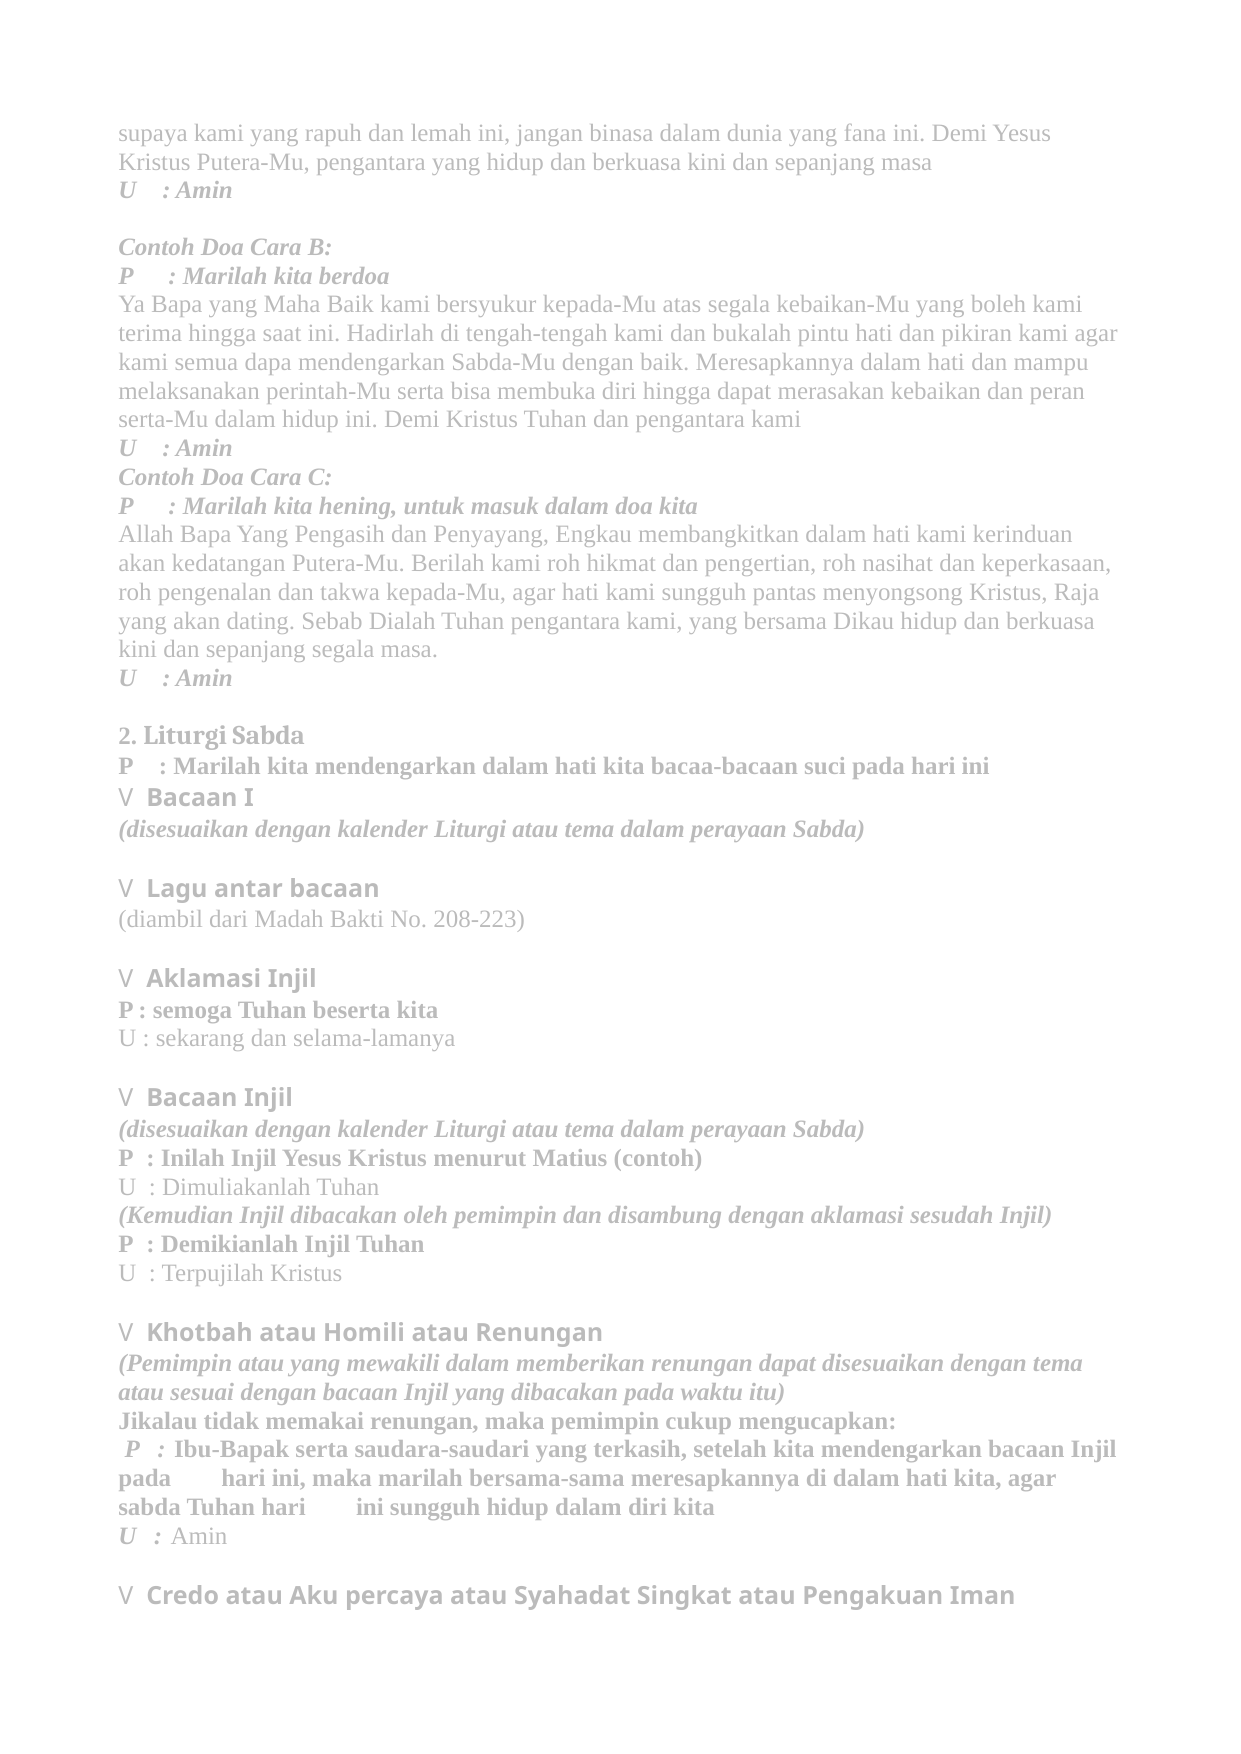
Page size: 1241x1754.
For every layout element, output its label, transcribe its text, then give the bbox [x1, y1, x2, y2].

text Contoh Doa Cara C: [118, 462, 1122, 491]
text U : Amin [118, 663, 1122, 692]
text V Credo atau Aku percaya atau Syahadat Singkat atau Pengakuan Iman [118, 1577, 1122, 1611]
text P : Marilah kita berdoa [118, 261, 1122, 289]
text U : Amin [118, 176, 1122, 204]
text U : Terpujilah Kristus [118, 1258, 1122, 1287]
text 2. Liturgi Sabda [118, 720, 1122, 751]
text V Khotbah atau Homili atau Renungan [118, 1314, 1122, 1348]
text U : Dimuliakanlah Tuhan [118, 1172, 1122, 1200]
text (diambil dari Madah Bakti No. 208-223) [118, 904, 1122, 933]
text V Bacaan Injil [118, 1080, 1122, 1114]
text P : semoga Tuhan beserta kita [118, 995, 1122, 1023]
text Ya Bapa yang Maha Baik kami bersyukur kepada-Mu atas segala kebaikan-Mu yang boleh kami terima hingga saat ini. Hadirlah di tengah-tengah kami dan bukalah pintu hati dan pikiran kami agar kami semua dapa mendengarkan Sabda-Mu dengan baik. Meresapkannya dalam hati dan mampu melaksanakan perintah-Mu serta bisa membuka diri hingga dapat merasakan kebaikan dan peran serta-Mu dalam hidup ini. Demi Kristus Tuhan dan pengantara kami [118, 289, 1122, 433]
text Jikalau tidak memakai renungan, maka pemimpin cukup mengucapkan: [118, 1406, 1122, 1434]
text P : Inilah Injil Yesus Kristus menurut Matius (contoh) [118, 1143, 1122, 1172]
text U : sekarang dan selama-lamanya [118, 1023, 1122, 1052]
text (Pemimpin atau yang mewakili dalam memberikan renungan dapat disesuaikan dengan tema atau sesuai dengan bacaan Injil yang dibacakan pada waktu itu) [118, 1348, 1122, 1406]
text P : Demikianlah Injil Tuhan [118, 1229, 1122, 1258]
text V Lagu antar bacaan [118, 870, 1122, 904]
text (disesuaikan dengan kalender Liturgi atau tema dalam perayaan Sabda) [118, 814, 1122, 842]
text P : Ibu-Bapak serta saudara-saudari yang terkasih, setelah kita mendengarkan bacaan Injil pada hari ini, maka marilah bersama-sama meresapkannya di dalam hati kita, agar sabda Tuhan hari ini sungguh hidup dalam diri kita [118, 1434, 1122, 1521]
text (Kemudian Injil dibacakan oleh pemimpin dan disambung dengan aklamasi sesudah Injil) [118, 1200, 1122, 1229]
text U : Amin [118, 433, 1122, 462]
text supaya kami yang rapuh dan lemah ini, jangan binasa dalam dunia yang fana ini. Demi Yesus Kristus Putera-Mu, pengantara yang hidup dan berkuasa kini dan sepanjang masa [118, 118, 1122, 176]
text P : Marilah kita mendengarkan dalam hati kita bacaa-bacaan suci pada hari ini [118, 751, 1122, 780]
text U : Amin [118, 1521, 1122, 1549]
text (disesuaikan dengan kalender Liturgi atau tema dalam perayaan Sabda) [118, 1114, 1122, 1143]
text Contoh Doa Cara B: [118, 232, 1122, 261]
text V Bacaan I [118, 780, 1122, 814]
text Allah Bapa Yang Pengasih dan Penyayang, Engkau membangkitkan dalam hati kami kerinduan akan kedatangan Putera-Mu. Berilah kami roh hikmat dan pengertian, roh nasihat dan keperkasaan, roh pengenalan dan takwa kepada-Mu, agar hati kami sungguh pantas menyongsong Kristus, Raja yang akan dating. Sebab Dialah Tuhan pengantara kami, yang bersama Dikau hidup dan berkuasa kini dan sepanjang segala masa. [118, 519, 1122, 663]
text V Aklamasi Injil [118, 961, 1122, 995]
text P : Marilah kita hening, untuk masuk dalam doa kita [118, 491, 1122, 519]
